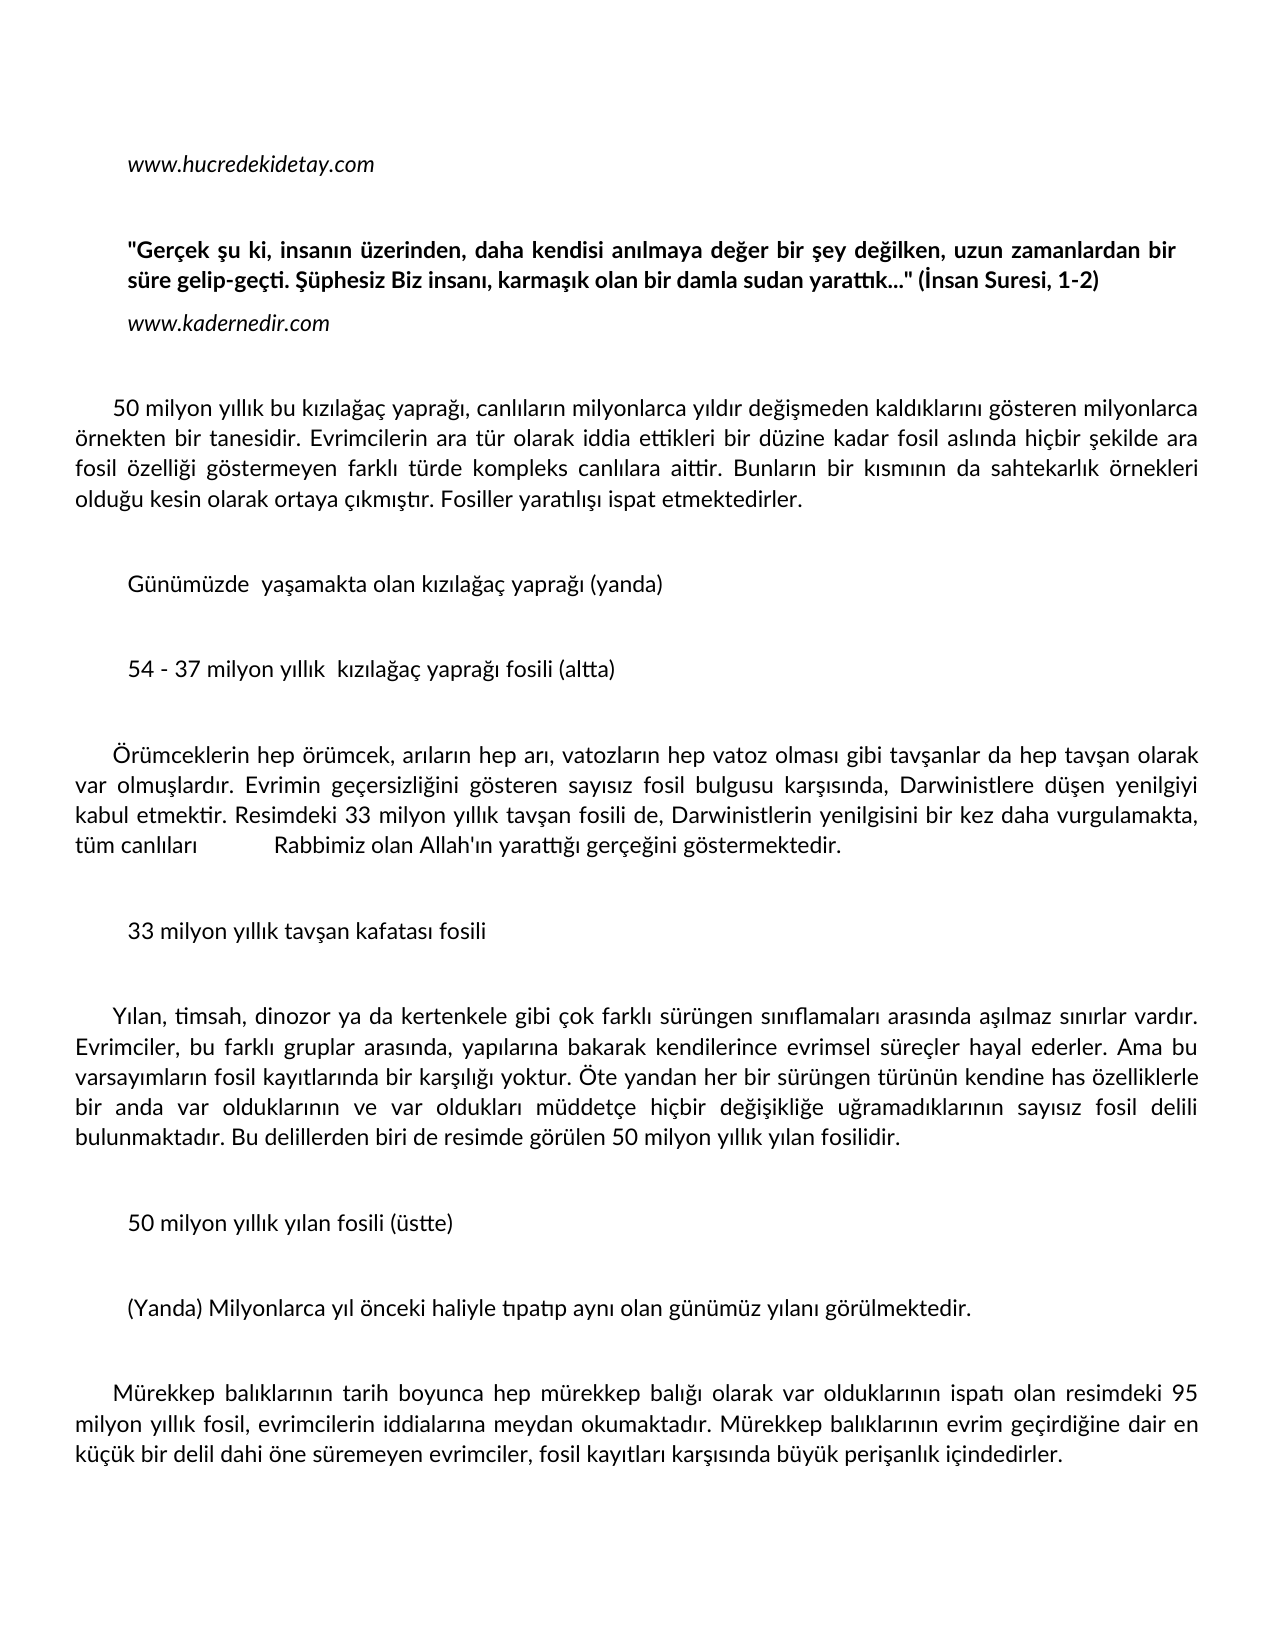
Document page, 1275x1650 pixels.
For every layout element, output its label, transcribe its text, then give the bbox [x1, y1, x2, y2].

text (Yanda) Milyonlarca yıl önceki haliyle tıpatıp aynı olan günümüz yılanı görülmektedir. [127, 1294, 1177, 1321]
text "Gerçek şu ki, insanın üzerinden, daha kendisi anılmaya değer bir şey değilken, uzun zamanlardan bir süre gelip-geçti. Şüphesiz Biz insanı, karmaşık olan bir damla sudan yarattık..." (İnsan Suresi, 1-2) [127, 235, 1177, 293]
text 50 milyon yıllık yılan fosili (üstte) [127, 1208, 1177, 1236]
text 54 - 37 milyon yıllık kızılağaç yaprağı fosili (altta) [127, 655, 1177, 683]
text Örümceklerin hep örümcek, arıların hep arı, vatozların hep vatoz olması gibi tavşanlar da hep tavşan olarak var olmuşlardır. Evrimin geçersizliğini gösteren sayısız fosil bulgusu karşısında, Darwinistlere düşen yenilgiyi kabul etmektir. Resimdeki 33 milyon yıllık tavşan fosili de, Darwinistlerin yenilgisini bir kez daha vurgulamakta, tüm canlıları Rabbimiz olan Allah'ın yarattığı gerçeğini göstermektedir. [75, 741, 1200, 859]
text www.hucredekidetay.com [127, 150, 1177, 177]
text Mürekkep balıklarının tarih boyunca hep mürekkep balığı olarak var olduklarının ispatı olan resimdeki 95 milyon yıllık fosil, evrimcilerin iddialarına meydan okumaktadır. Mürekkep balıklarının evrim geçirdiğine dair en küçük bir delil dahi öne süremeyen evrimciler, fosil kayıtları karşısında büyük perişanlık içindedirler. [75, 1379, 1200, 1467]
text Günümüzde yaşamakta olan kızılağaç yaprağı (yanda) [127, 570, 1177, 597]
text 33 milyon yıllık tavşan kafatası fosili [127, 917, 1177, 944]
text 50 milyon yıllık bu kızılağaç yaprağı, canlıların milyonlarca yıldır değişmeden kaldıklarını gösteren milyonlarca örnekten bir tanesidir. Evrimcilerin ara tür olarak iddia ettikleri bir düzine kadar fosil aslında hiçbir şekilde ara fosil özelliği göstermeyen farklı türde kompleks canlılara aittir. Bunların bir kısmının da sahtekarlık örnekleri olduğu kesin olarak ortaya çıkmıştır. Fosiller yaratılışı ispat etmektedirler. [75, 394, 1200, 512]
text www.kadernedir.com [127, 308, 1177, 336]
text Yılan, timsah, dinozor ya da kertenkele gibi çok farklı sürüngen sınıflamaları arasında aşılmaz sınırlar vardır. Evrimciler, bu farklı gruplar arasında, yapılarına bakarak kendilerince evrimsel süreçler hayal ederler. Ama bu varsayımların fosil kayıtlarında bir karşılığı yoktur. Öte yandan her bir sürüngen türünün kendine has özelliklerle bir anda var olduklarının ve var oldukları müddetçe hiçbir değişikliğe uğramadıklarının sayısız fosil delili bulunmaktadır. Bu delillerden biri de resimde görülen 50 milyon yıllık yılan fosilidir. [75, 1002, 1200, 1150]
